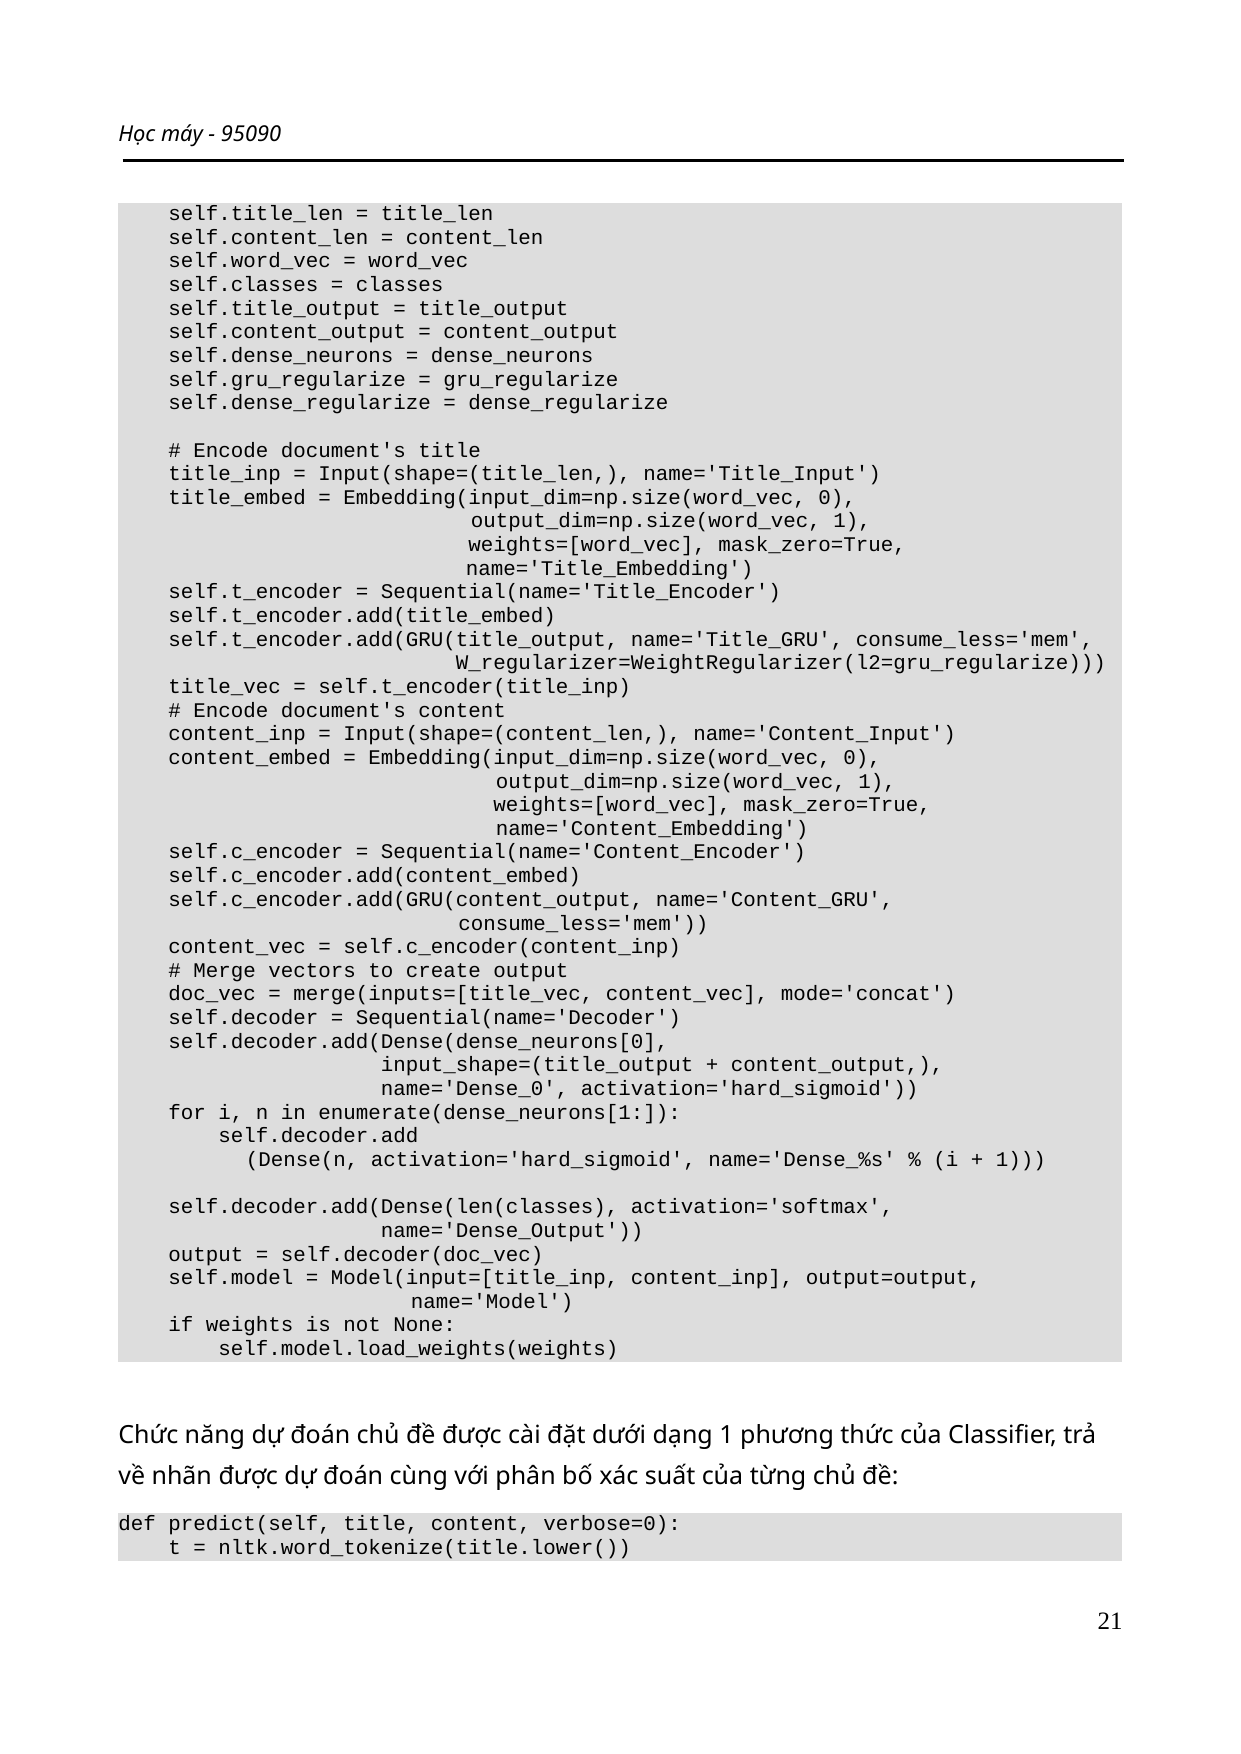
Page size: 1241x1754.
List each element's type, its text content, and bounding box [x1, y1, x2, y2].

text self.model = Model(input=[title_inp, content_inp], output=output, name='Model') [118, 1267, 1122, 1314]
text self.dense_neurons = dense_neurons [118, 345, 1122, 369]
text if weights is not None: [118, 1314, 1122, 1338]
text self.decoder.add(Dense(dense_neurons[0], [118, 1031, 1122, 1054]
text content_vec = self.c_encoder(content_inp) [118, 936, 1122, 960]
text title_embed = Embedding(input_dim=np.size(word_vec, 0), output_dim=np.size(word_vec, 1), [118, 487, 1122, 534]
text output = self.decoder(doc_vec) [118, 1243, 1122, 1267]
text W_regularizer=WeightRegularizer(l2=gru_regularize))) [118, 652, 1122, 676]
text title_vec = self.t_encoder(title_inp) [118, 676, 1122, 700]
text Chức năng dự đoán chủ đề được cài đặt dưới dạng 1 phương thức của Classifier, trả về nhãn được dự đoán cùng với phân bố xác suất của từng chủ đề: [118, 1417, 1122, 1492]
text self.c_encoder = Sequential(name='Content_Encoder') [118, 842, 1122, 865]
text self.c_encoder.add(GRU(content_output, name='Content_GRU', consume_less='mem')) [118, 889, 1122, 936]
text self.model.load_weights(weights) [118, 1338, 1122, 1362]
text self.decoder.add [118, 1125, 1122, 1149]
text (Dense(n, activation='hard_sigmoid', name='Dense_%s' % (i + 1))) [118, 1149, 1122, 1173]
text self.dense_regularize = dense_regularize [118, 392, 1122, 416]
text t = nltk.word_tokenize(title.lower()) [118, 1537, 1122, 1561]
text weights=[word_vec], mask_zero=True, name='Title_Embedding') [118, 534, 1122, 581]
text title_inp = Input(shape=(title_len,), name='Title_Input') [118, 463, 1122, 487]
text # Encode document's title [118, 439, 1122, 463]
text self.c_encoder.add(content_embed) [118, 865, 1122, 889]
text content_embed = Embedding(input_dim=np.size(word_vec, 0), output_dim=np.size(word_vec, 1), [118, 747, 1122, 794]
text for i, n in enumerate(dense_neurons[1:]): [118, 1102, 1122, 1125]
text self.t_encoder = Sequential(name='Title_Encoder') [118, 581, 1122, 605]
text weights=[word_vec], mask_zero=True, name='Content_Embedding') [118, 794, 1122, 842]
text # Merge vectors to create output [118, 960, 1122, 983]
text doc_vec = merge(inputs=[title_vec, content_vec], mode='concat') [118, 983, 1122, 1007]
text def predict(self, title, content, verbose=0): [118, 1513, 1122, 1537]
text self.title_len = title_len [118, 203, 1122, 227]
text self.title_output = title_output [118, 298, 1122, 321]
text input_shape=(title_output + content_output,), [118, 1054, 1122, 1078]
text content_inp = Input(shape=(content_len,), name='Content_Input') [118, 723, 1122, 747]
text self.decoder = Sequential(name='Decoder') [118, 1007, 1122, 1031]
text self.gru_regularize = gru_regularize [118, 369, 1122, 392]
text self.content_output = content_output [118, 321, 1122, 345]
text self.content_len = content_len [118, 227, 1122, 250]
text name='Dense_0', activation='hard_sigmoid')) [118, 1078, 1122, 1102]
text self.word_vec = word_vec [118, 250, 1122, 274]
text # Encode document's content [118, 700, 1122, 723]
text self.decoder.add(Dense(len(classes), activation='softmax', name='Dense_Output')) [118, 1196, 1122, 1243]
text self.classes = classes [118, 274, 1122, 298]
text self.t_encoder.add(title_embed) [118, 605, 1122, 629]
text self.t_encoder.add(GRU(title_output, name='Title_GRU', consume_less='mem', [118, 629, 1122, 652]
